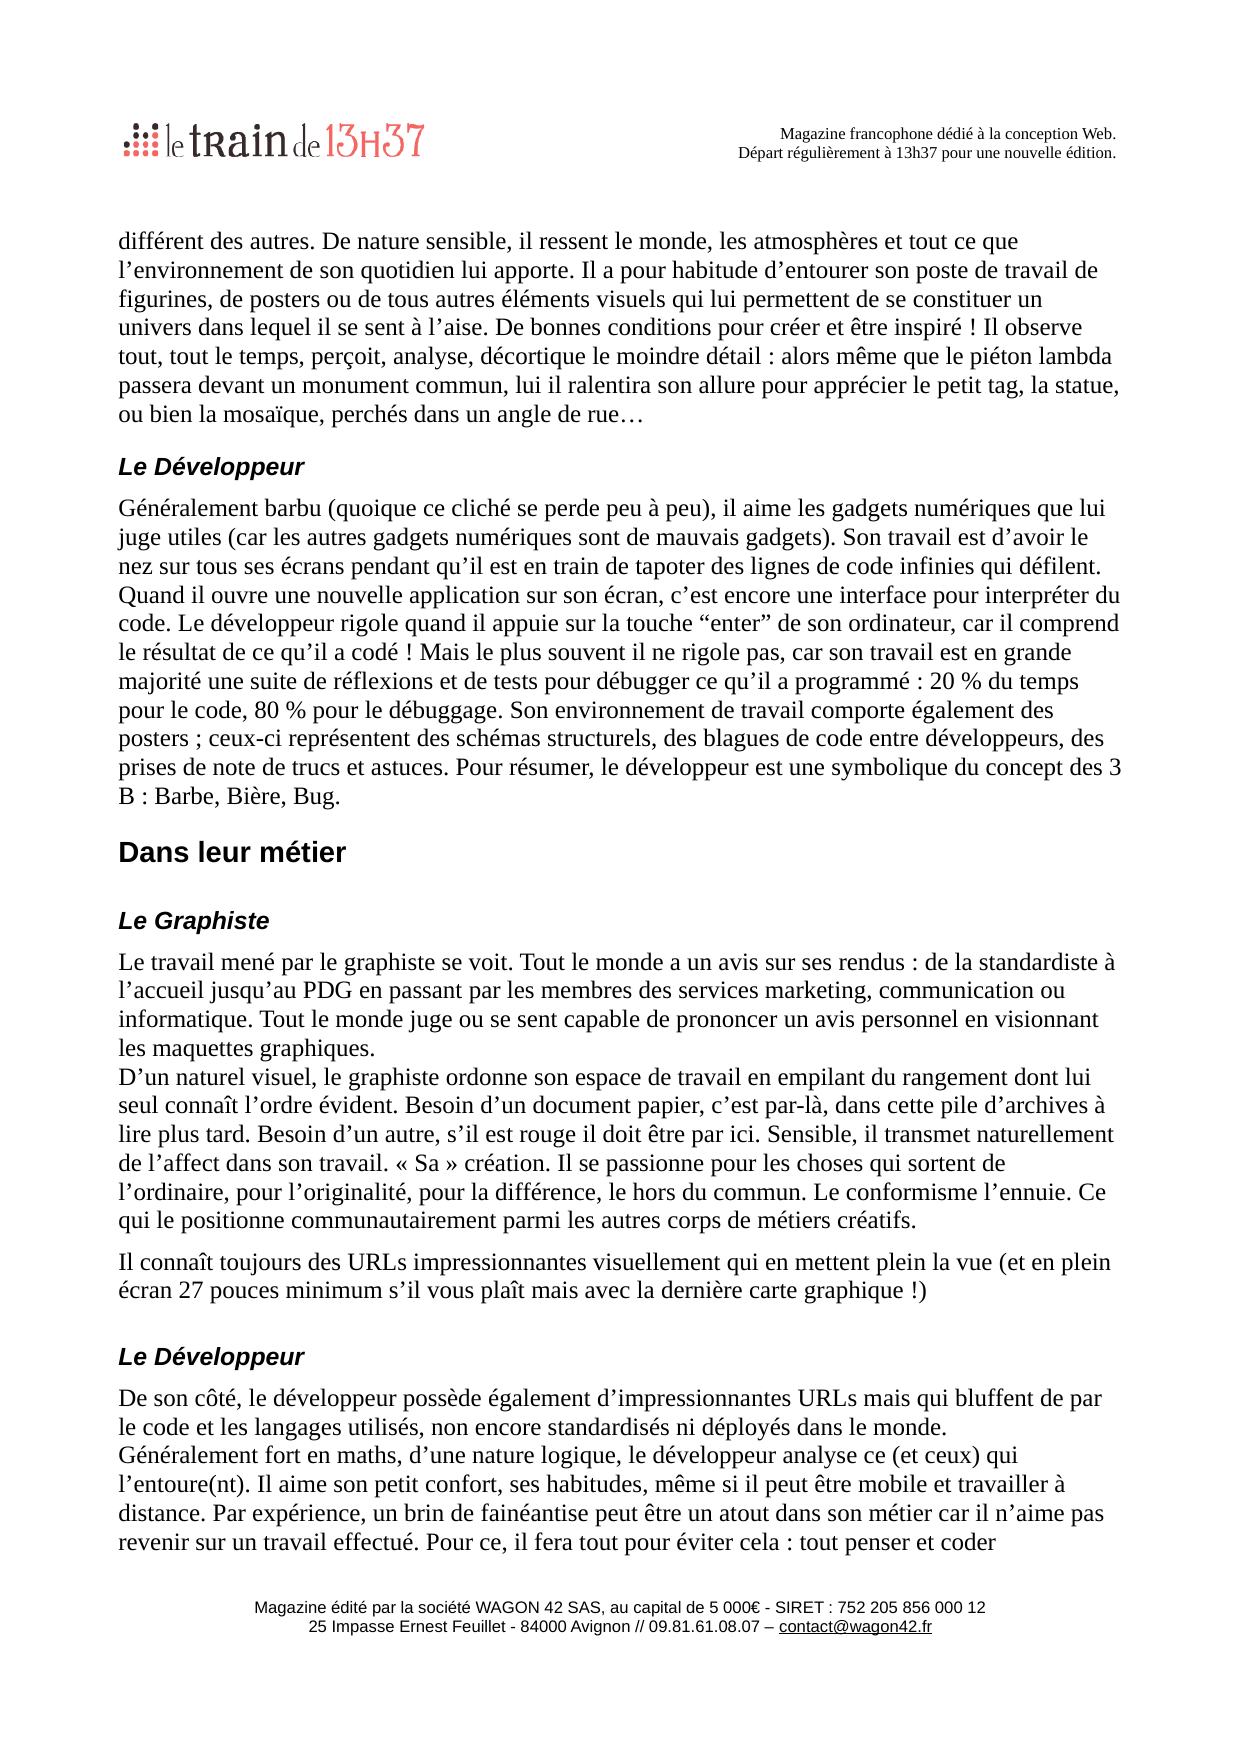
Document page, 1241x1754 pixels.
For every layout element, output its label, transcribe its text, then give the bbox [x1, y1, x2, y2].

text Le travail mené par le graphiste se voit. Tout le monde a un avis sur ses rendus : de la standardiste à l’accueil jusqu’au PDG en passant par les membres des services marketing, communication ou informatique. Tout le monde juge ou se sent capable de prononcer un avis personnel en visionnant les maquettes graphiques. [118, 947, 1122, 1062]
subtitle Le Développeur [118, 1342, 1122, 1370]
text différent des autres. De nature sensible, il ressent le monde, les atmosphères et tout ce que l’environnement de son quotidien lui apporte. Il a pour habitude d’entourer son poste de travail de figurines, de posters ou de tous autres éléments visuels qui lui permettent de se constituer un univers dans lequel il se sent à l’aise. De bonnes conditions pour créer et être inspiré ! Il observe tout, tout le temps, perçoit, analyse, décortique le moindre détail : alors même que le piéton lambda passera devant un monument commun, lui il ralentira son allure pour apprécier le petit tag, la statue, ou bien la mosaïque, perchés dans un angle de rue… [118, 226, 1122, 427]
text D’un naturel visuel, le graphiste ordonne son espace de travail en empilant du rangement dont lui seul connaît l’ordre évident. Besoin d’un document papier, c’est par-là, dans cette pile d’archives à lire plus tard. Besoin d’un autre, s’il est rouge il doit être par ici. Sensible, il transmet naturellement de l’affect dans son travail. « Sa » création. Il se passionne pour les choses qui sortent de l’ordinaire, pour l’originalité, pour la différence, le hors du commun. Le conformisme l’ennuie. Ce qui le positionne communautairement parmi les autres corps de métiers créatifs. [118, 1062, 1122, 1234]
text De son côté, le développeur possède également d’impressionnantes URLs mais qui bluffent de par le code et les langages utilisés, non encore standardisés ni déployés dans le monde. [118, 1383, 1122, 1440]
picture [123, 123, 425, 157]
text Il connaît toujours des URLs impressionnantes visuellement qui en mettent plein la vue (et en plein écran 27 pouces minimum s’il vous plaît mais avec la dernière carte graphique !) [118, 1247, 1122, 1304]
text Généralement barbu (quoique ce cliché se perde peu à peu), il aime les gadgets numériques que lui juge utiles (car les autres gadgets numériques sont de mauvais gadgets). Son travail est d’avoir le nez sur tous ses écrans pendant qu’il est en train de tapoter des lignes de code infinies qui défilent. Quand il ouvre une nouvelle application sur son écran, c’est encore une interface pour interpréter du code. Le développeur rigole quand il appuie sur la touche “enter” de son ordinateur, car il comprend le résultat de ce qu’il a codé ! Mais le plus souvent il ne rigole pas, car son travail est en grande majorité une suite de réflexions et de tests pour débugger ce qu’il a programmé : 20 % du temps pour le code, 80 % pour le débuggage. Son environnement de travail comporte également des posters ; ceux-ci représentent des schémas structurels, des blagues de code entre développeurs, des prises de note de trucs et astuces. Pour résumer, le développeur est une symbolique du concept des 3 B : Barbe, Bière, Bug. [118, 493, 1122, 810]
subtitle Dans leur métier [118, 835, 1122, 868]
subtitle Le Graphiste [118, 906, 1122, 934]
text Généralement fort en maths, d’une nature logique, le développeur analyse ce (et ceux) qui l’entoure(nt). Il aime son petit confort, ses habitudes, même si il peut être mobile et travailler à distance. Par expérience, un brin de fainéantise peut être un atout dans son métier car il n’aime pas revenir sur un travail effectué. Pour ce, il fera tout pour éviter cela : tout penser et coder [118, 1440, 1122, 1555]
subtitle Le Développeur [118, 452, 1122, 481]
